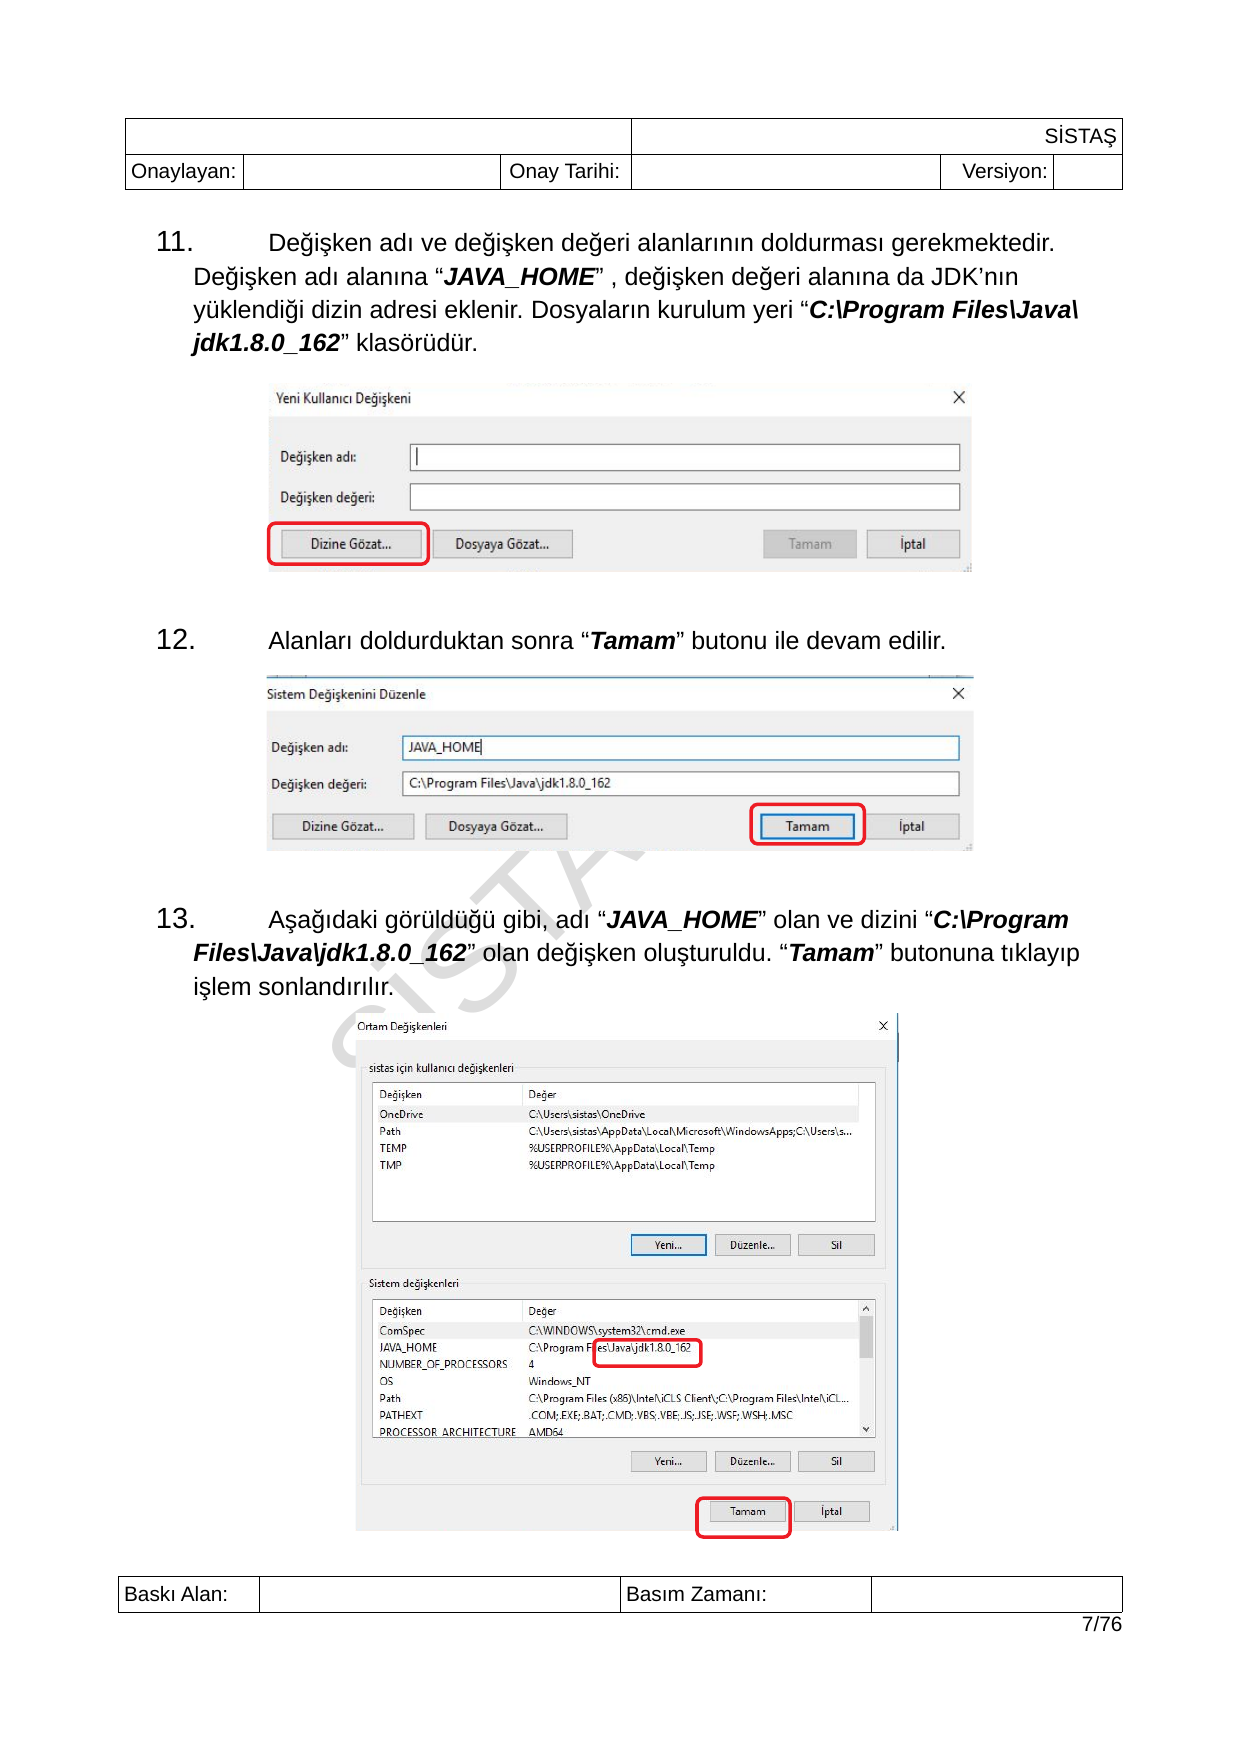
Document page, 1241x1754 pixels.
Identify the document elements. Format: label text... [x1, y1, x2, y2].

list Alanları doldurduktan sonra “Tamam” butonu ile devam edilir. [156, 622, 1122, 655]
list Aşağıdaki görüldüğü gibi, adı “JAVA_HOME” olan ve dizini “C:\Program Files\Java\jdk1.8.0_162” olan değişken oluşturuldu. “Tamam” butonuna tıklayıp işlem sonlandırılır. [156, 901, 1122, 1000]
list Değişken adı ve değişken değeri alanlarının doldurması gerekmektedir. Değişken adı alanına “JAVA_HOME” , değişken değeri alanına da JDK’nın yüklendiği dizin adresi eklenir. Dosyaların kurulum yeri “C:\Program Files\Java\jdk1.8.0_162” klasörüdür. [156, 224, 1122, 357]
picture [268, 383, 972, 572]
picture [699, 1500, 788, 1531]
picture [271, 525, 426, 562]
picture [355, 1013, 899, 1531]
picture [266, 675, 974, 851]
